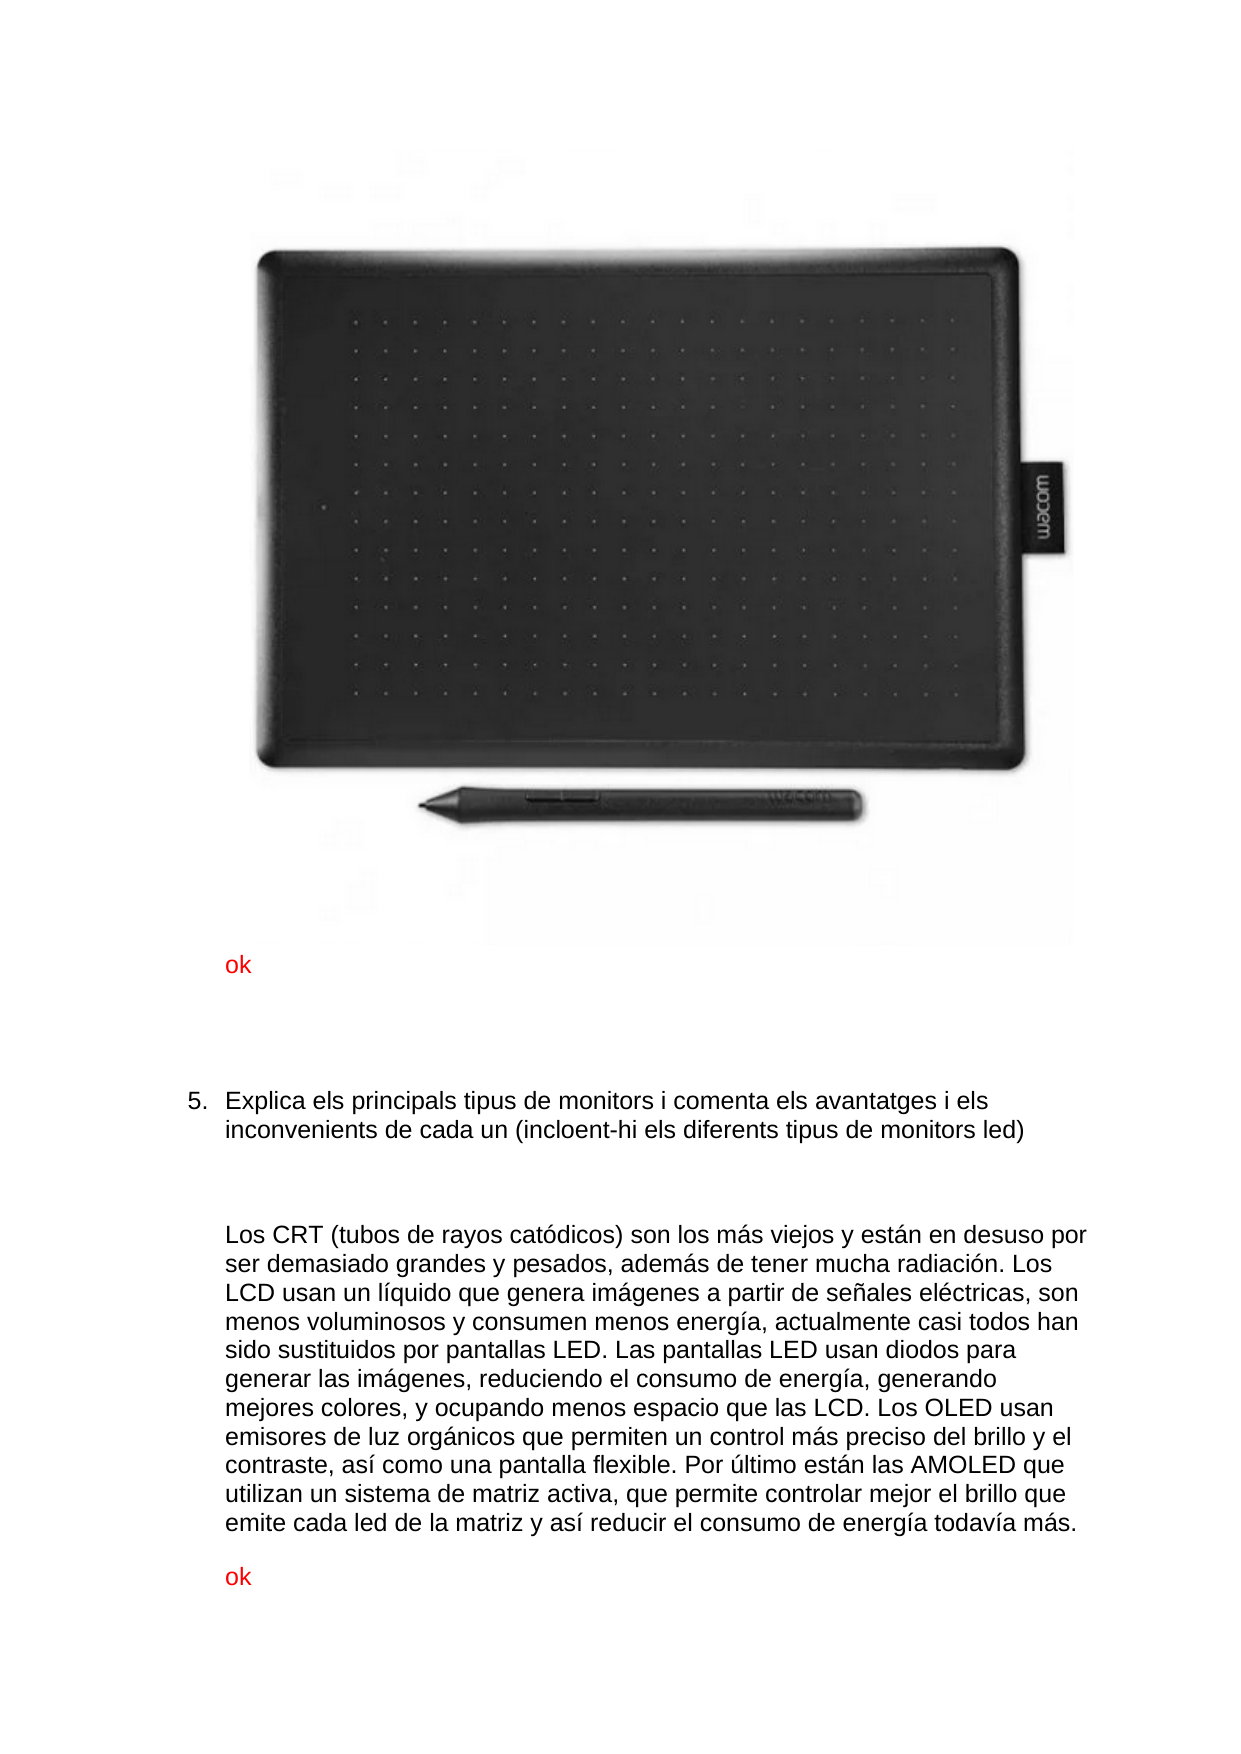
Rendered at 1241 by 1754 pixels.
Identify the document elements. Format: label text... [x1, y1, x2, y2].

text Los CRT (tubos de rayos catódicos) son los más viejos y están en desuso por ser demasiado grandes y pesados, además de tener mucha radiación. Los LCD usan un líquido que genera imágenes a partir de señales eléctricas, son menos voluminosos y consumen menos energía, actualmente casi todos han sido sustituidos por pantallas LED. Las pantallas LED usan diodos para generar las imágenes, reduciendo el consumo de energía, generando mejores colores, y ocupando menos espacio que las LCD. Los OLED usan emisores de luz orgánicos que permiten un control más preciso del brillo y el contraste, así como una pantalla flexible. Por último están las AMOLED que utilizan un sistema de matriz activa, que permite controlar mejor el brillo que emite cada led de la matriz y así reducir el consumo de energía todavía más. [225, 1220, 1090, 1536]
text ok [225, 946, 1090, 978]
list Explica els principals tipus de monitors i comenta els avantatges i els inconvenients de cada un (incloent-hi els diferents tipus de monitors led) [187, 1086, 1090, 1170]
text ok [225, 1561, 1090, 1590]
